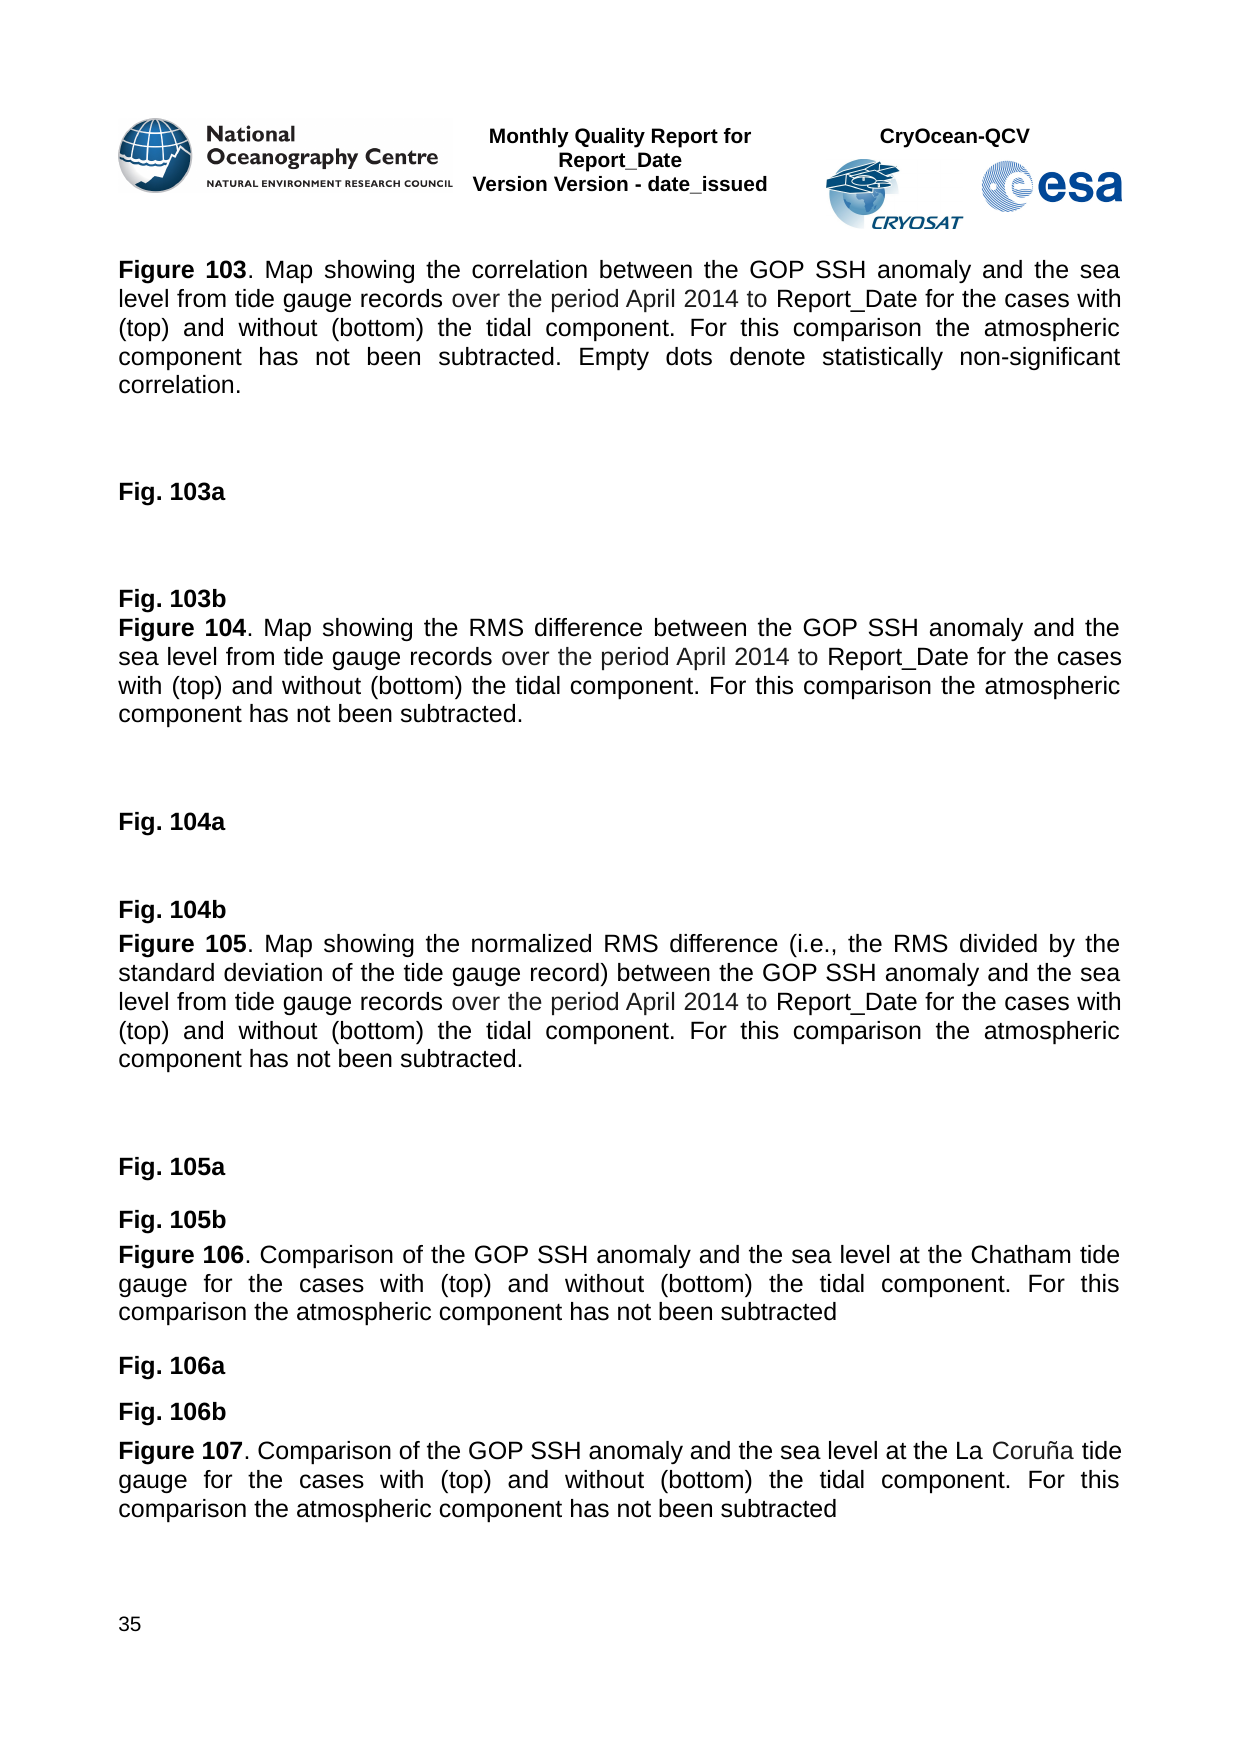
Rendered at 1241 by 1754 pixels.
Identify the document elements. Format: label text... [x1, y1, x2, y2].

text Figure 107. Comparison of the GOP SSH anomaly and the sea level at the La Coruña tide gauge for the cases with (top) and without (bottom) the tidal component. For this comparison the atmospheric component has not been subtracted [118, 1432, 1122, 1523]
text Fig. 105b [118, 1205, 1122, 1234]
text Fig. 105a [118, 1152, 1122, 1180]
text Figure 103. Map showing the correlation between the GOP SSH anomaly and the sea level from tide gauge records over the period April 2014 to Report_Date for the cases with (top) and without (bottom) the tidal component. For this comparison the atmospheric component has not been subtracted. Empty dots denote statistically non-significant correlation. [118, 255, 1122, 399]
picture [826, 159, 964, 229]
text Fig. 104a [118, 807, 1122, 835]
text Figure 104. Map showing the RMS difference between the GOP SSH anomaly and the sea level from tide gauge records over the period April 2014 to Report_Date for the cases with (top) and without (bottom) the tidal component. For this comparison the atmospheric component has not been subtracted. [118, 613, 1122, 728]
text Fig. 106b [118, 1397, 1122, 1426]
text Fig. 106a [118, 1351, 1122, 1379]
text Fig. 103a [118, 477, 1122, 506]
picture [981, 159, 1123, 212]
text Fig. 104b [118, 895, 1122, 923]
picture [118, 118, 453, 193]
text Figure 105. Map showing the normalized RMS difference (i.e., the RMS divided by the standard deviation of the tide gauge record) between the GOP SSH anomaly and the sea level from tide gauge records over the period April 2014 to Report_Date for the cases with (top) and without (bottom) the tidal component. For this comparison the atmospheric component has not been subtracted. [118, 929, 1122, 1073]
text Figure 106. Comparison of the GOP SSH anomaly and the sea level at the Chatham tide gauge for the cases with (top) and without (bottom) the tidal component. For this comparison the atmospheric component has not been subtracted [118, 1240, 1122, 1326]
text Fig. 103b [118, 584, 1122, 613]
